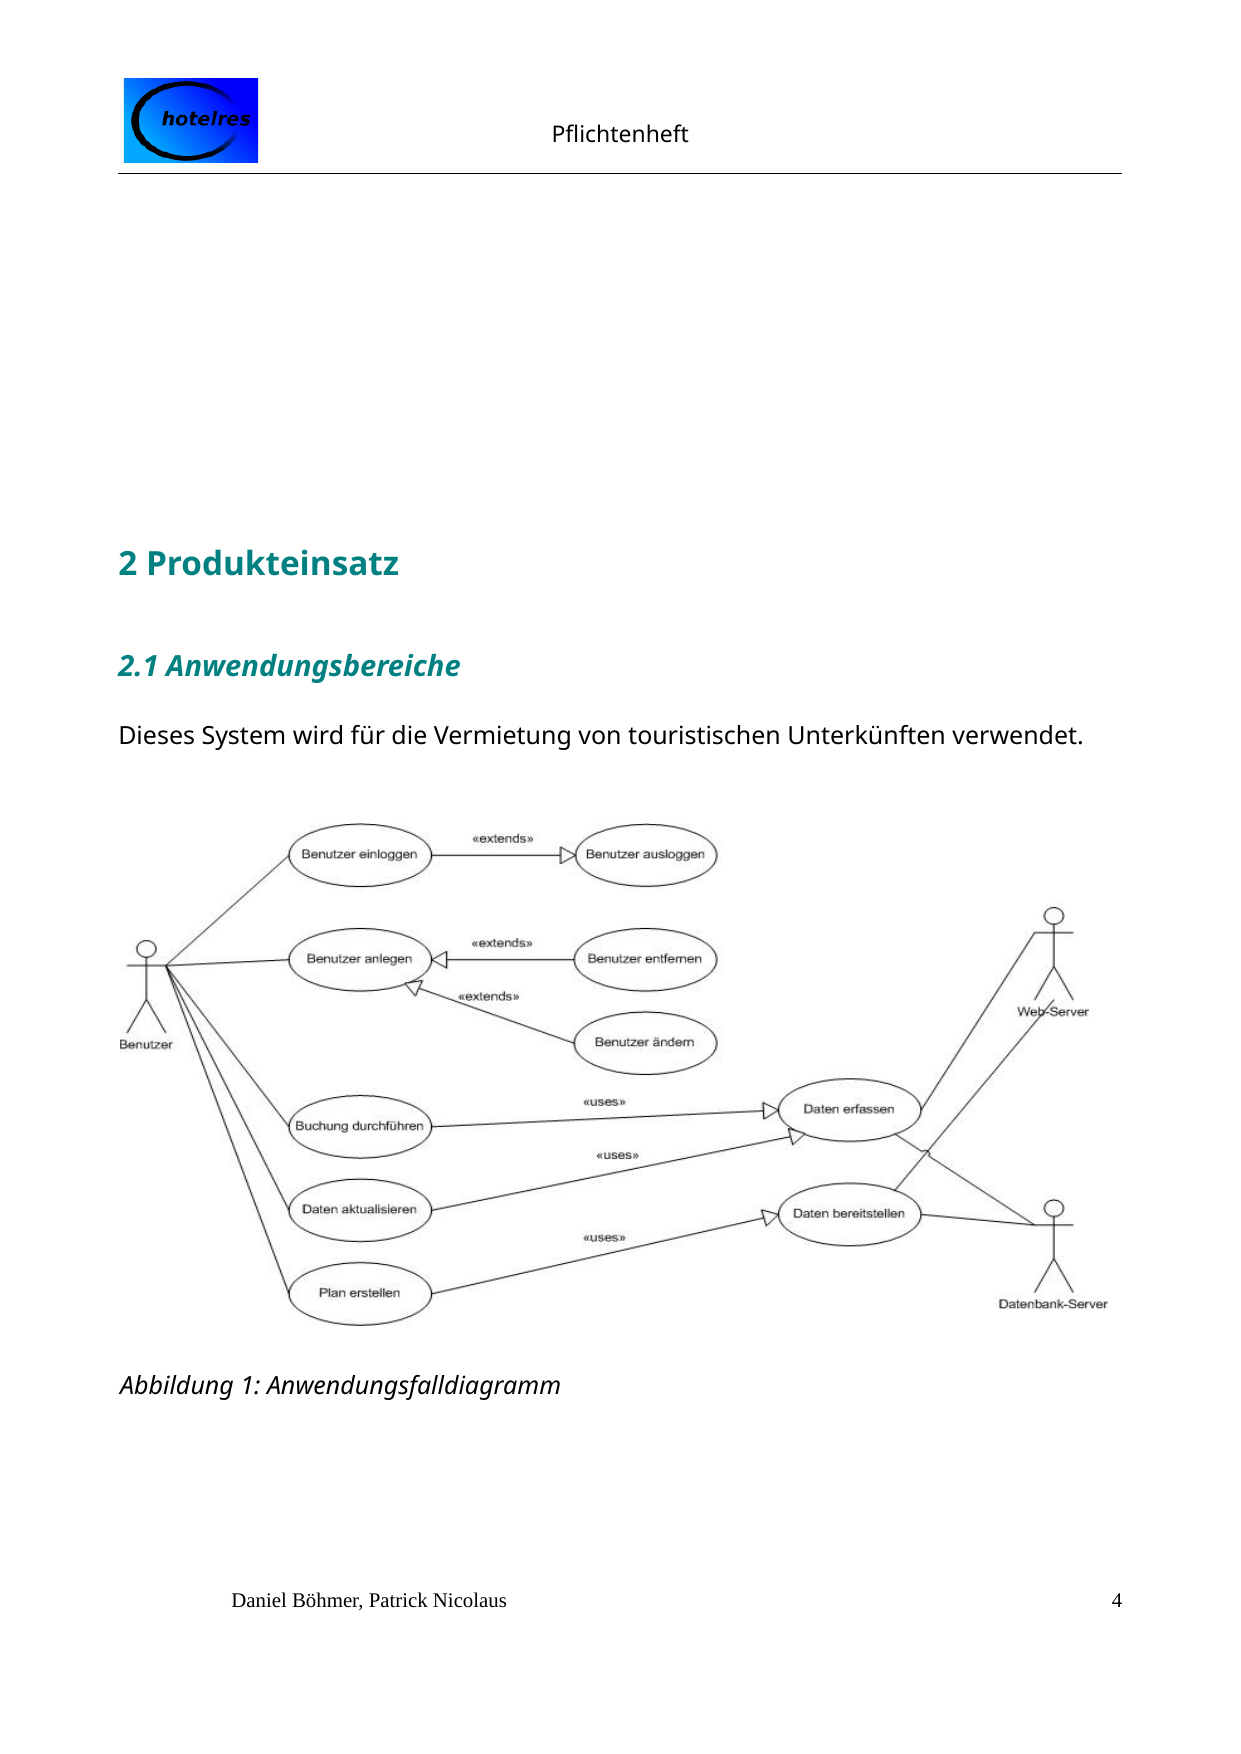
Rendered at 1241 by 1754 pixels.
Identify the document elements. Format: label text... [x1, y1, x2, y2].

subtitle 2.1 Anwendungsbereiche [118, 646, 1122, 685]
picture [123, 78, 259, 163]
subtitle 2 Produkteinsatz [118, 540, 1122, 586]
picture [120, 823, 1109, 1326]
text Abbildung 1: Anwendungsfalldiagramm [120, 1368, 1120, 1402]
text Dieses System wird für die Vermietung von touristischen Unterkünften verwendet. [118, 718, 1122, 752]
